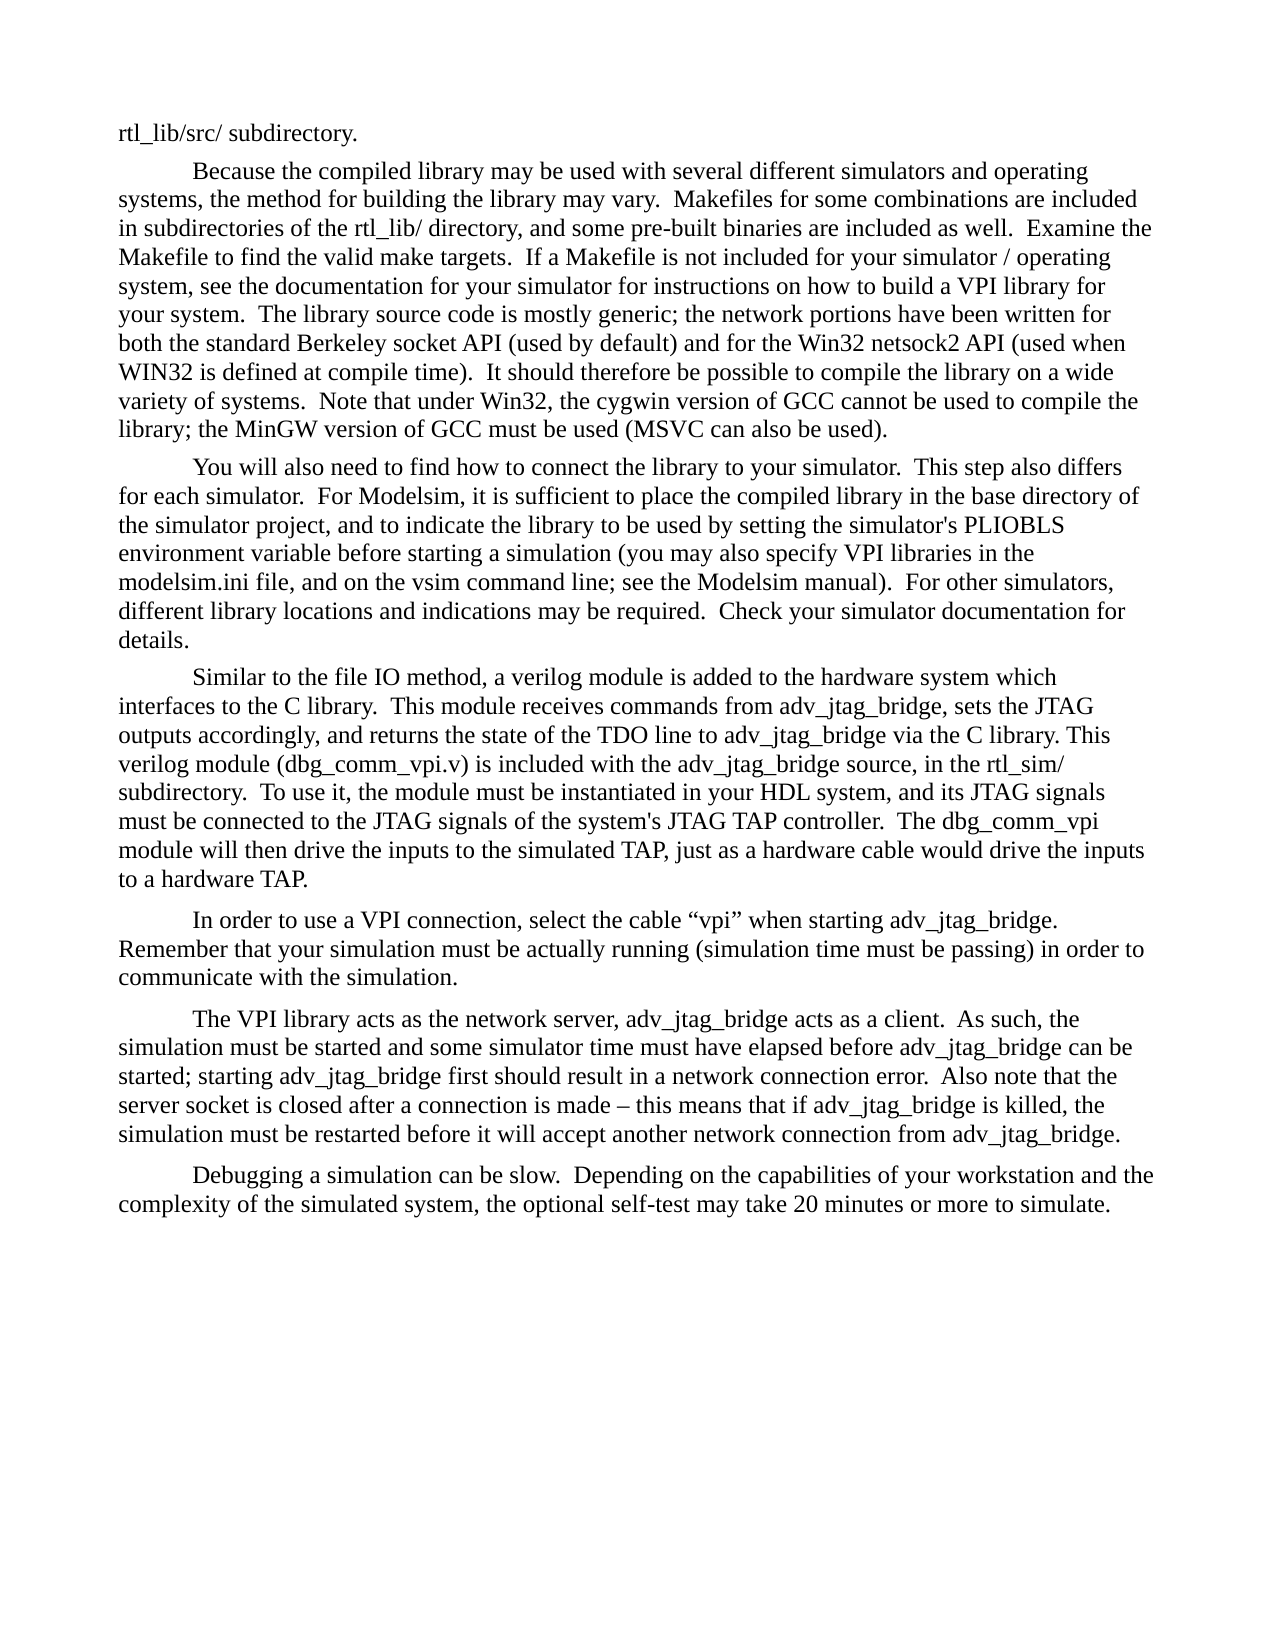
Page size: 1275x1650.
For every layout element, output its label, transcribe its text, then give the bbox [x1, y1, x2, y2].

text In order to use a VPI connection, select the cable “vpi” when starting adv_jtag_bridge. Remember that your simulation must be actually running (simulation time must be passing) in order to communicate with the simulation. [118, 905, 1157, 991]
text The VPI library acts as the network server, adv_jtag_bridge acts as a client. As such, the simulation must be started and some simulator time must have elapsed before adv_jtag_bridge can be started; starting adv_jtag_bridge first should result in a network connection error. Also note that the server socket is closed after a connection is made – this means that if adv_jtag_bridge is killed, the simulation must be restarted before it will accept another network connection from adv_jtag_bridge. [118, 1004, 1157, 1147]
text Because the compiled library may be used with several different simulators and operating systems, the method for building the library may vary. Makefiles for some combinations are included in subdirectories of the rtl_lib/ directory, and some pre-built binaries are included as well. Examine the Makefile to find the valid make targets. If a Makefile is not included for your simulator / operating system, see the documentation for your simulator for instructions on how to build a VPI library for your system. The library source code is mostly generic; the network portions have been written for both the standard Berkeley socket API (used by default) and for the Win32 netsock2 API (used when WIN32 is defined at compile time). It should therefore be possible to compile the library on a wide variety of systems. Note that under Win32, the cygwin version of GCC cannot be used to compile the library; the MinGW version of GCC must be used (MSVC can also be used). [118, 156, 1157, 443]
text Similar to the file IO method, a verilog module is added to the hardware system which interfaces to the C library. This module receives commands from adv_jtag_bridge, sets the JTAG outputs accordingly, and returns the state of the TDO line to adv_jtag_bridge via the C library. This verilog module (dbg_comm_vpi.v) is included with the adv_jtag_bridge source, in the rtl_sim/ subdirectory. To use it, the module must be instantiated in your HDL system, and its JTAG signals must be connected to the JTAG signals of the system's JTAG TAP controller. The dbg_comm_vpi module will then drive the inputs to the simulated TAP, just as a hardware cable would drive the inputs to a hardware TAP. [118, 662, 1157, 892]
text rtl_lib/src/ subdirectory. [118, 118, 1157, 147]
text You will also need to find how to connect the library to your simulator. This step also differs for each simulator. For Modelsim, it is sufficient to place the compiled library in the base directory of the simulator project, and to indicate the library to be used by setting the simulator's PLIOBLS environment variable before starting a simulation (you may also specify VPI libraries in the modelsim.ini file, and on the vsim command line; see the Modelsim manual). For other simulators, different library locations and indications may be required. Check your simulator documentation for details. [118, 452, 1157, 653]
text Debugging a simulation can be slow. Depending on the capabilities of your workstation and the complexity of the simulated system, the optional self-test may take 20 minutes or more to simulate. [118, 1160, 1157, 1217]
